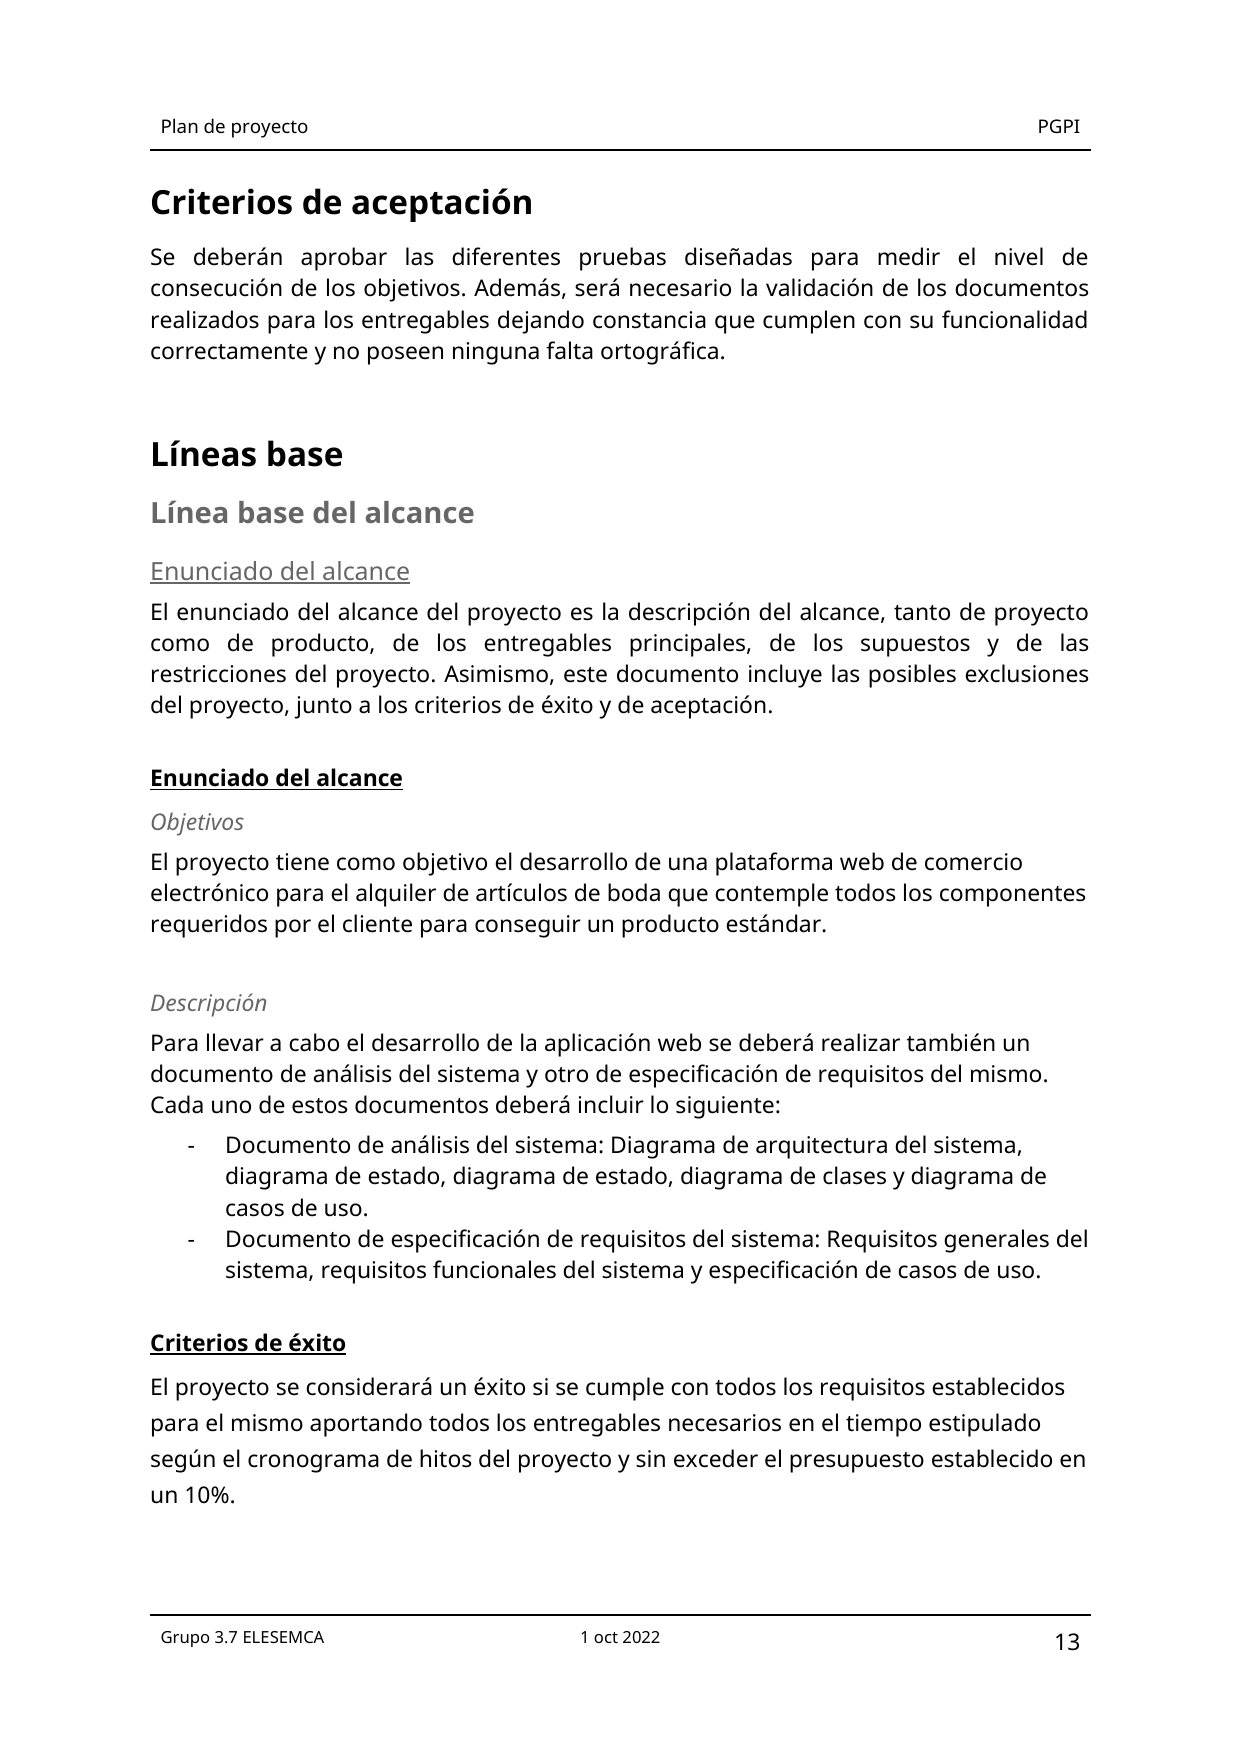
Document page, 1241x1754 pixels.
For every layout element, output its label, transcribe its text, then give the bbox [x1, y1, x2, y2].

subtitle Líneas base [150, 431, 1090, 476]
list Documento de especificación de requisitos del sistema: Requisitos generales del sistema, requisitos funcionales del sistema y especificación de casos de uso. [187, 1223, 1090, 1285]
text Para llevar a cabo el desarrollo de la aplicación web se deberá realizar también un documento de análisis del sistema y otro de especificación de requisitos del mismo. Cada uno de estos documentos deberá incluir lo siguiente: [150, 1027, 1090, 1121]
subtitle Objetivos [150, 806, 1090, 837]
subtitle Línea base del alcance [150, 493, 1090, 532]
subtitle Descripción [150, 987, 1090, 1019]
subtitle Enunciado del alcance [150, 762, 1090, 794]
text El enunciado del alcance del proyecto es la descripción del alcance, tanto de proyecto como de producto, de los entregables principales, de los supuestos y de las restricciones del proyecto. Asimismo, este documento incluye las posibles exclusiones del proyecto, junto a los criterios de éxito y de aceptación. [150, 596, 1090, 721]
text El proyecto tiene como objetivo el desarrollo de una plataforma web de comercio electrónico para el alquiler de artículos de boda que contemple todos los componentes requeridos por el cliente para conseguir un producto estándar. [150, 846, 1090, 939]
subtitle Criterios de éxito [150, 1327, 1090, 1358]
subtitle Criterios de aceptación [150, 179, 1090, 224]
text El proyecto se considerará un éxito si se cumple con todos los requisitos establecidos para el mismo aportando todos los entregables necesarios en el tiempo estipulado según el cronograma de hitos del proyecto y sin exceder el presupuesto establecido en un 10%. [150, 1371, 1090, 1510]
list Documento de análisis del sistema: Diagrama de arquitectura del sistema, diagrama de estado, diagrama de estado, diagrama de clases y diagrama de casos de uso. [187, 1129, 1090, 1223]
subtitle Enunciado del alcance [150, 553, 1090, 587]
text Se deberán aprobar las diferentes pruebas diseñadas para medir el nivel de consecución de los objetivos. Además, será necesario la validación de los documentos realizados para los entregables dejando constancia que cumplen con su funcionalidad correctamente y no poseen ninguna falta ortográfica. [150, 241, 1090, 366]
